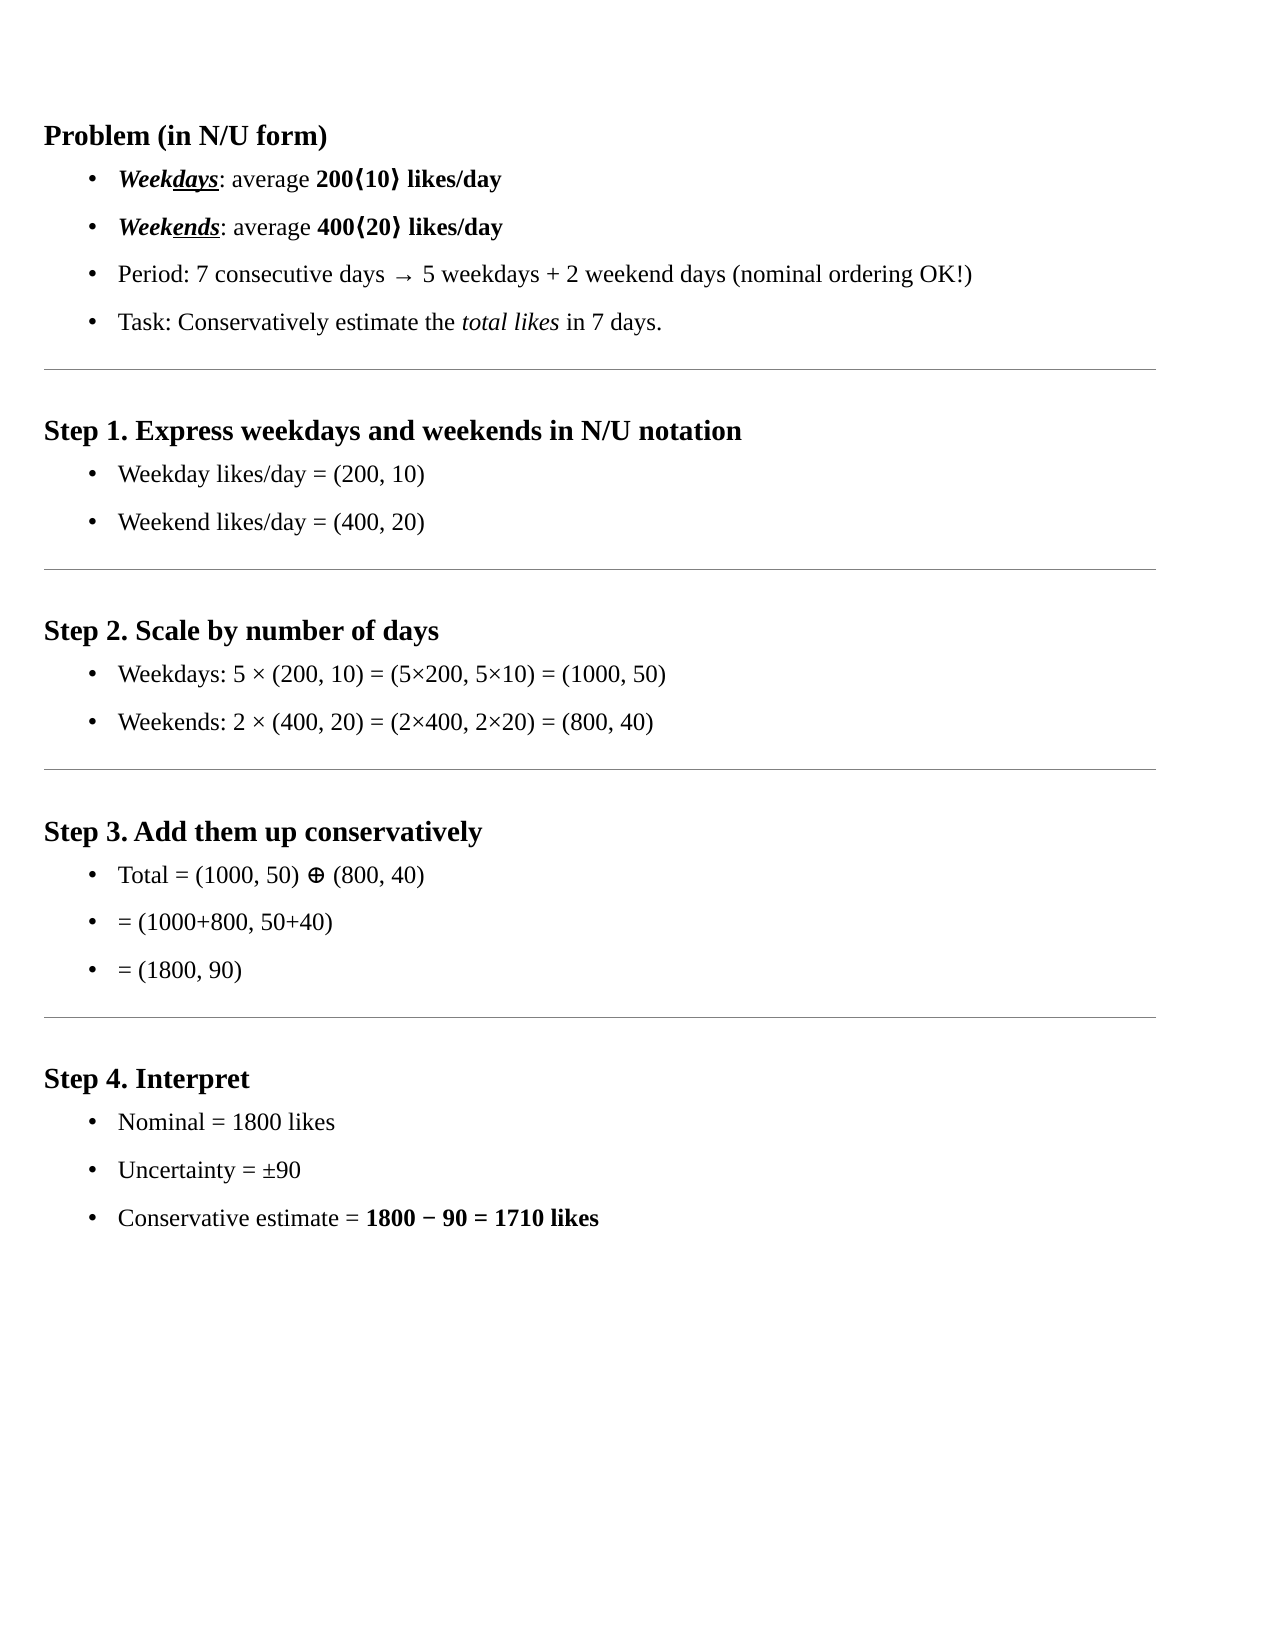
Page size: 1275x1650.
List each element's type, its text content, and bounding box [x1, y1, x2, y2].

list = (1000+800, 50+40) [88, 907, 1156, 936]
subtitle Step 2. Scale by number of days [44, 613, 1156, 647]
subtitle Step 3. Add them up conservatively [44, 814, 1156, 847]
list Weekday likes/day = (200, 10) [88, 459, 1156, 488]
list Task: Conservatively estimate the total likes in 7 days. [88, 307, 1156, 336]
list Weekdays: 5 × (200, 10) = (5×200, 5×10) = (1000, 50) [88, 659, 1156, 688]
subtitle Problem (in N/U form) [44, 118, 1156, 152]
list Weekends: average 400⟨20⟩ likes/day [88, 212, 1156, 241]
list Period: 7 consecutive days → 5 weekdays + 2 weekend days (nominal ordering OK!) [88, 259, 1156, 288]
list Uncertainty = ±90 [88, 1155, 1156, 1184]
subtitle Step 1. Express weekdays and weekends in N/U notation [44, 413, 1156, 447]
subtitle Step 4. Interpret [44, 1061, 1156, 1095]
list Conservative estimate = 1800 − 90 = 1710 likes [88, 1203, 1156, 1231]
list Nominal = 1800 likes [88, 1107, 1156, 1136]
list Weekends: 2 × (400, 20) = (2×400, 2×20) = (800, 40) [88, 707, 1156, 736]
list Weekend likes/day = (400, 20) [88, 507, 1156, 536]
list Total = (1000, 50) ⊕ (800, 40) [88, 860, 1156, 888]
list Weekdays: average 200⟨10⟩ likes/day [88, 164, 1156, 193]
list = (1800, 90) [88, 955, 1156, 984]
